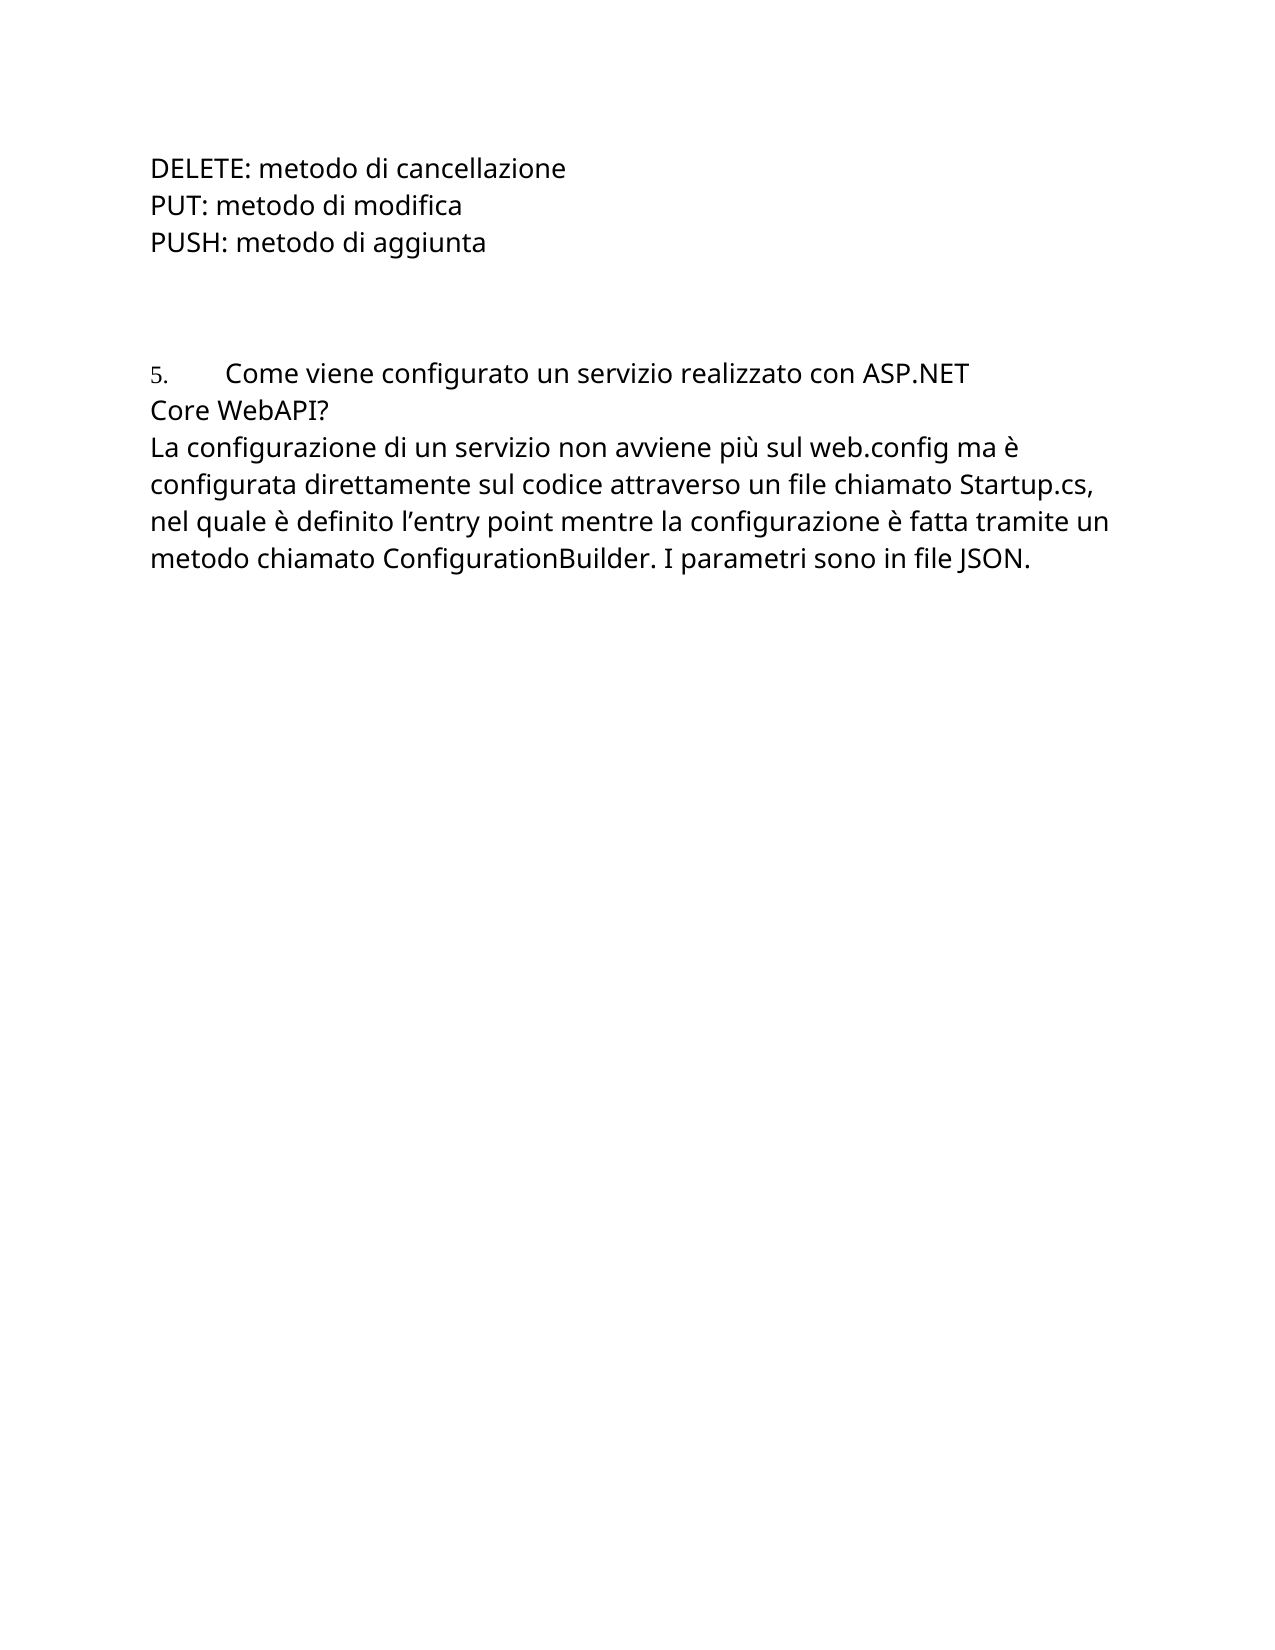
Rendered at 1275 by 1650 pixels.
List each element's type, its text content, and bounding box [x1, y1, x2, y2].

list Come viene configurato un servizio realizzato con ASP.NET Core WebAPI? [150, 355, 1125, 429]
text La configurazione di un servizio non avviene più sul web.config ma è configurata direttamente sul codice attraverso un file chiamato Startup.cs, nel quale è definito l’entry point mentre la configurazione è fatta tramite un metodo chiamato ConfigurationBuilder. I parametri sono in file JSON. [150, 429, 1125, 576]
text PUSH: metodo di aggiunta [150, 224, 1125, 261]
text PUT: metodo di modifica [150, 187, 1125, 224]
text DELETE: metodo di cancellazione [150, 150, 1125, 187]
